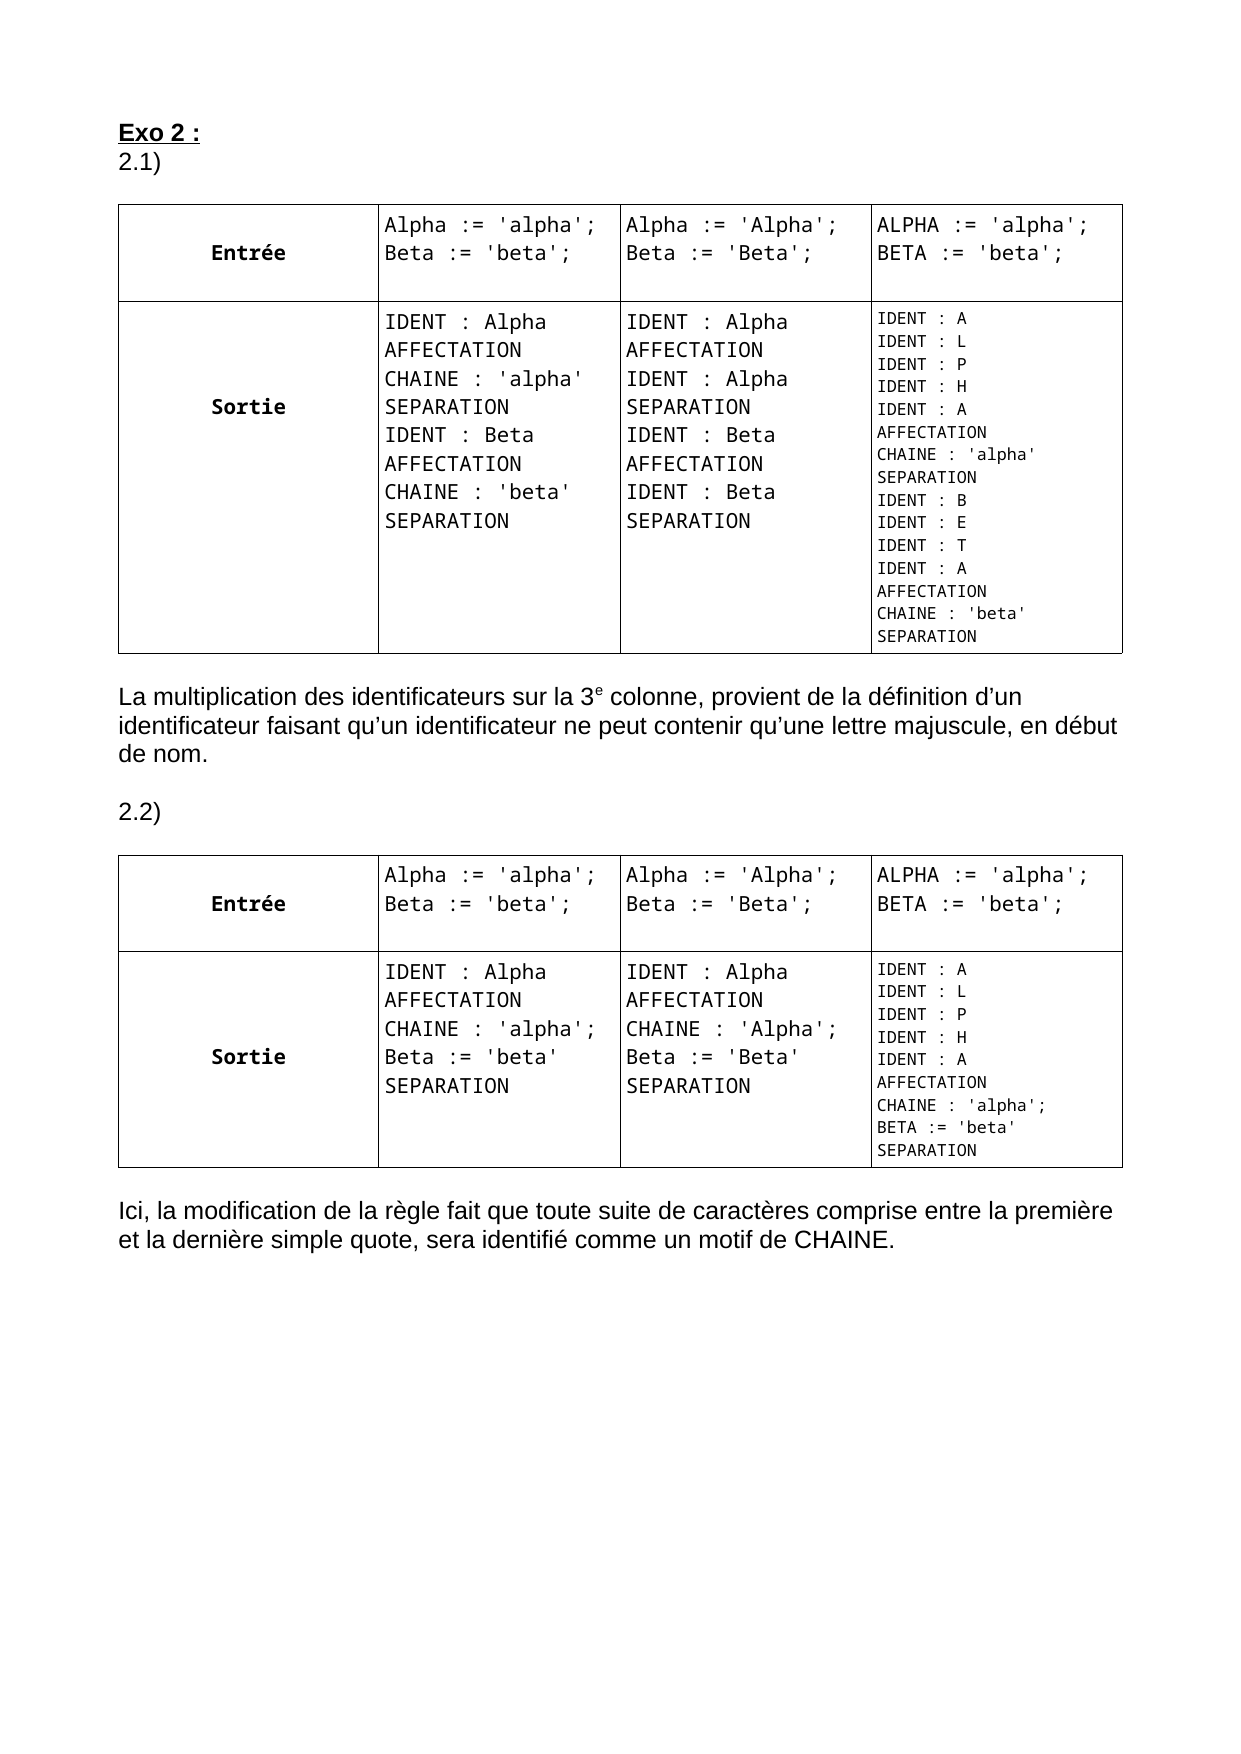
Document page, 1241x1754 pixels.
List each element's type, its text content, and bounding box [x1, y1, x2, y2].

table_cell Sortie [119, 302, 378, 653]
table_cell IDENT : A IDENT : L IDENT : P IDENT : H IDENT : A AFFECTATION CHAINE : 'alpha' SEPARATION IDENT : B IDENT : E IDENT : T IDENT : A AFFECTATION CHAINE : 'beta' SEPARATION [872, 302, 1122, 653]
text La multiplication des identificateurs sur la 3e colonne, provient de la définition d’un identificateur faisant qu’un identificateur ne peut contenir qu’une lettre majuscule, en début de nom. [118, 682, 1122, 768]
table_header Alpha := 'alpha'; Beta := 'beta'; [379, 205, 620, 301]
table_header ALPHA := 'alpha'; BETA := 'beta'; [872, 856, 1122, 951]
table_header ALPHA := 'alpha'; BETA := 'beta'; [872, 205, 1122, 301]
table_cell IDENT : Alpha AFFECTATION CHAINE : 'alpha' SEPARATION IDENT : Beta AFFECTATION CHAINE : 'beta' SEPARATION [379, 302, 620, 653]
table_header Alpha := 'Alpha'; Beta := 'Beta'; [621, 856, 871, 951]
table_header Alpha := 'alpha'; Beta := 'beta'; [379, 856, 620, 951]
text Ici, la modification de la règle fait que toute suite de caractères comprise entre la première et la dernière simple quote, sera identifié comme un motif de CHAINE. [118, 1196, 1122, 1254]
table_header Alpha := 'Alpha'; Beta := 'Beta'; [621, 205, 871, 301]
table_header Entrée [119, 205, 378, 301]
text 2.1) [118, 147, 1122, 176]
table_cell IDENT : A IDENT : L IDENT : P IDENT : H IDENT : A AFFECTATION CHAINE : 'alpha'; BETA := 'beta' SEPARATION [872, 952, 1122, 1167]
table_cell IDENT : Alpha AFFECTATION IDENT : Alpha SEPARATION IDENT : Beta AFFECTATION IDENT : Beta SEPARATION [621, 302, 871, 653]
table_cell Sortie [119, 952, 378, 1167]
table_cell IDENT : Alpha AFFECTATION CHAINE : 'alpha'; Beta := 'beta' SEPARATION [379, 952, 620, 1167]
text Exo 2 : [118, 118, 1122, 147]
text 2.2) [118, 797, 1122, 826]
table_header Entrée [119, 856, 378, 951]
table_cell IDENT : Alpha AFFECTATION CHAINE : 'Alpha'; Beta := 'Beta' SEPARATION [621, 952, 871, 1167]
